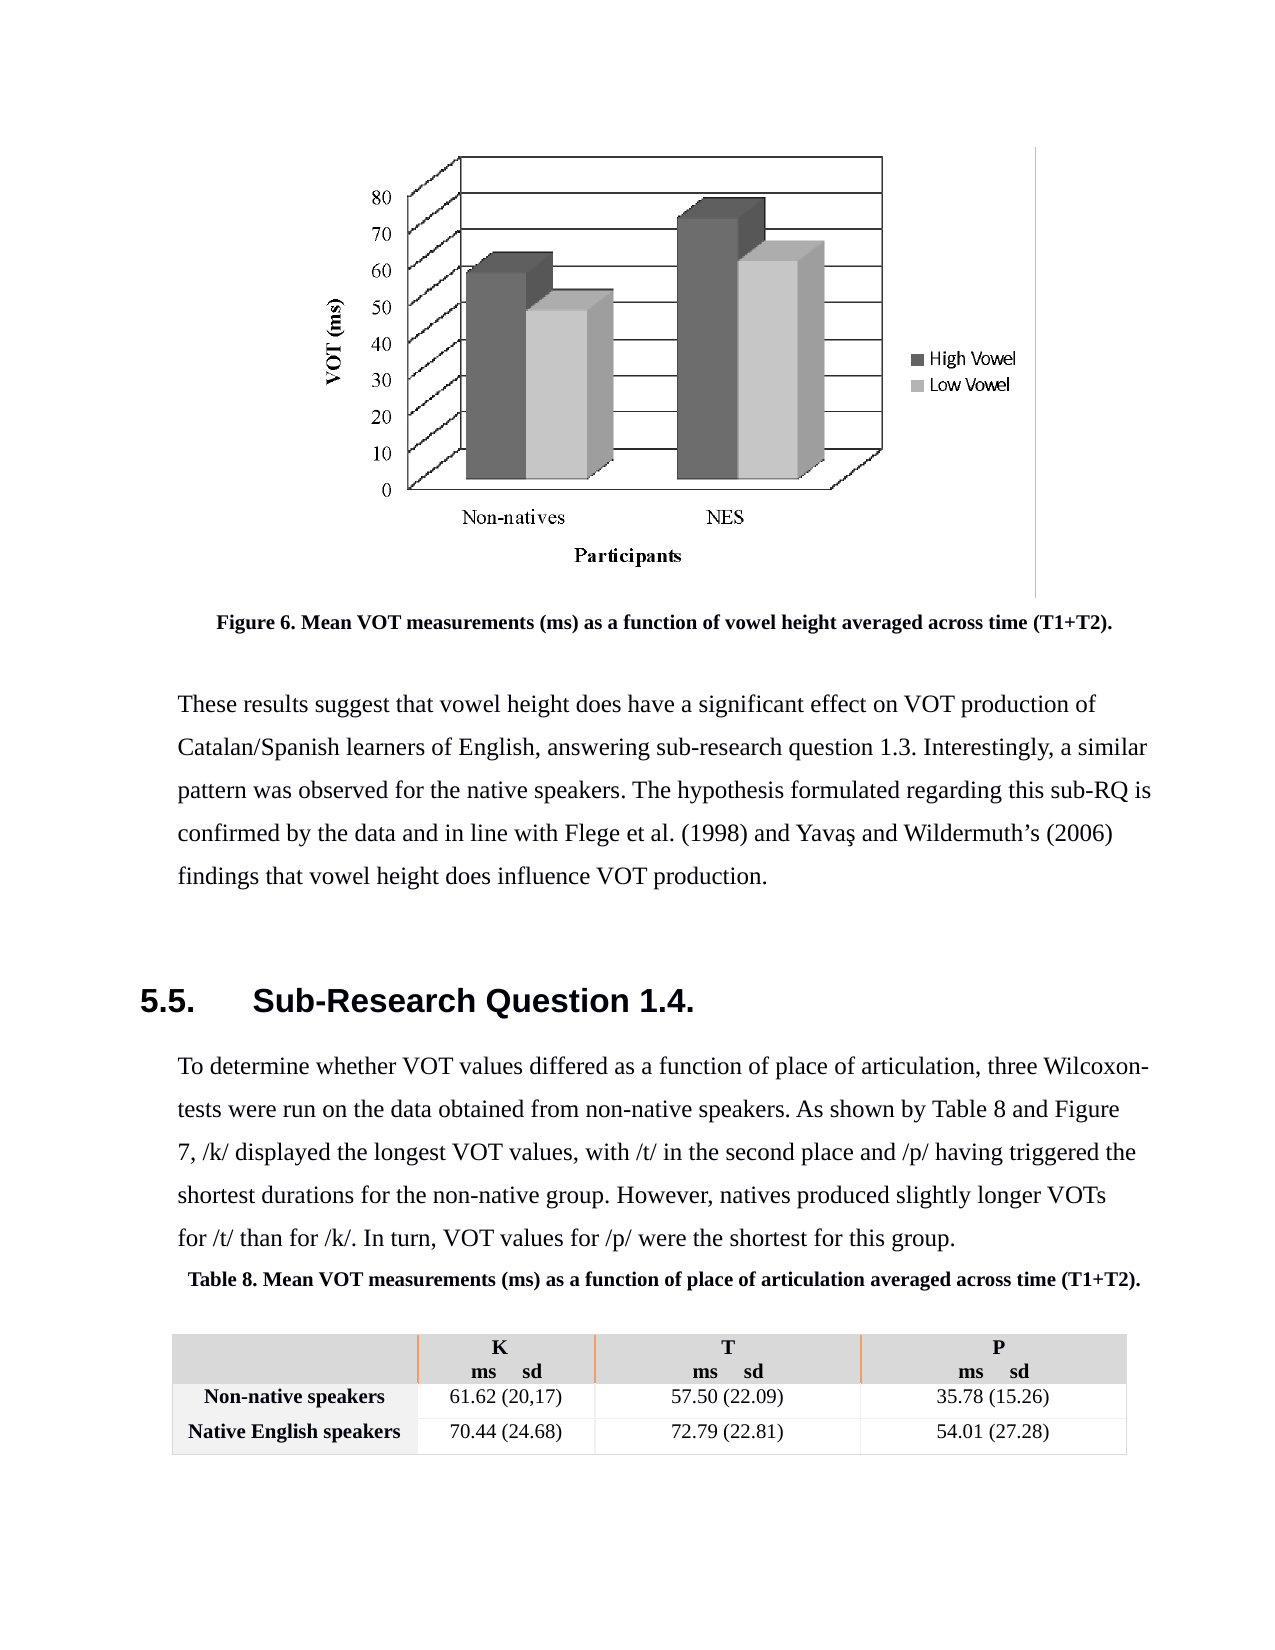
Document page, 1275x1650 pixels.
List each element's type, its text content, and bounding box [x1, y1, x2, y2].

text These results suggest that vowel height does have a significant effect on VOT production of Catalan/Spanish learners of English, answering sub-research question 1.3. Interestingly, a similar pattern was observed for the native speakers. The hypothesis formulated regarding this sub-RQ is confirmed by the data and in line with Flege et al. (1998) and Yavaş and Wildermuth’s (2006) findings that vowel height does influence VOT production. [177, 689, 1152, 890]
picture [289, 147, 1040, 598]
list Sub-Research Question 1.4. [140, 981, 1152, 1019]
text Table 8. Mean VOT measurements (ms) as a function of place of articulation averaged across time (T1+T2). [177, 1267, 1152, 1291]
table_cell 72.79 (22.81) [596, 1419, 860, 1454]
table_cell 35.78 (15.26) [861, 1384, 1126, 1418]
table_header T ms sd [596, 1335, 860, 1383]
table_cell 54.01 (27.28) [861, 1419, 1126, 1454]
table_cell Native English speakers [173, 1419, 417, 1454]
table_cell Non-native speakers [173, 1384, 417, 1418]
text Figure 6. Mean VOT measurements (ms) as a function of vowel height averaged across time (T1+T2). [177, 148, 1152, 634]
table_header P ms sd [862, 1335, 1126, 1383]
table_header [173, 1335, 417, 1383]
text To determine whether VOT values differed as a function of place of articulation, three Wilcoxon-tests were run on the data obtained from non-native speakers. As shown by Table 8 and Figure 7, /k/ displayed the longest VOT values, with /t/ in the second place and /p/ having triggered the shortest durations for the non-native group. However, natives produced slightly longer VOTs for /t/ than for /k/. In turn, VOT values for /p/ were the shortest for this group. [177, 1051, 1152, 1252]
table_cell 70.44 (24.68) [418, 1419, 594, 1454]
table_cell 61.62 (20,17) [418, 1384, 594, 1418]
table_header K ms sd [419, 1335, 594, 1383]
table_cell 57.50 (22.09) [596, 1384, 860, 1418]
